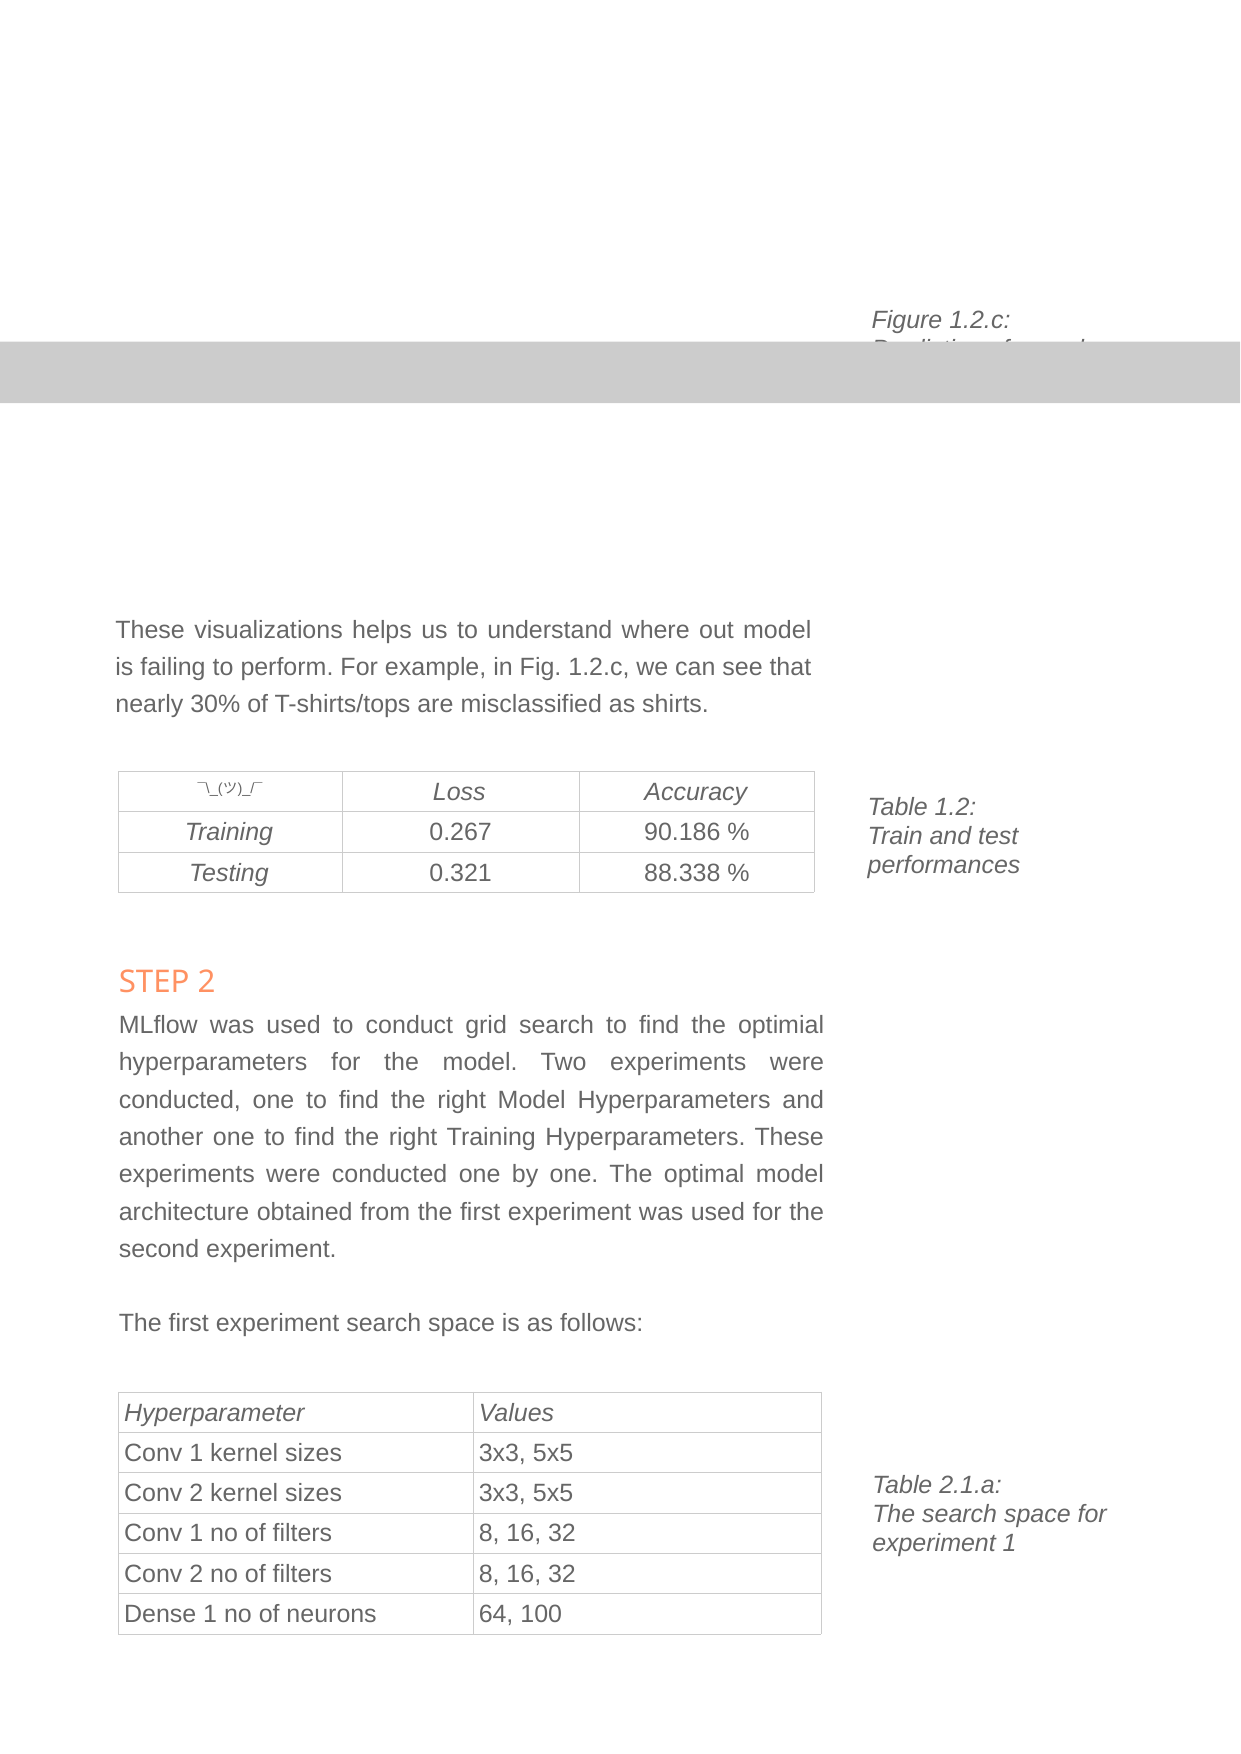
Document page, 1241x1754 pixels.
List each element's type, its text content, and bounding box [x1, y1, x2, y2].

table_cell 0.267 [343, 812, 579, 852]
table_header Hyperparameter [119, 1393, 473, 1432]
table_cell 3x3, 5x5 [474, 1433, 821, 1472]
table_cell Conv 1 kernel sizes [119, 1433, 473, 1472]
table_cell 3x3, 5x5 [474, 1473, 821, 1513]
table_header Values [474, 1393, 821, 1432]
table_cell Dense 1 no of neurons [119, 1594, 473, 1633]
table_cell Training [119, 812, 342, 852]
table_cell 88.338 % [580, 853, 814, 892]
table_cell Testing [119, 853, 342, 892]
table_cell 90.186 % [580, 812, 814, 852]
table_cell 0.321 [343, 853, 579, 892]
table_cell Conv 2 kernel sizes [119, 1473, 473, 1513]
table_header Loss [343, 772, 579, 811]
table_cell 8, 16, 32 [474, 1554, 821, 1593]
table_header Accuracy [580, 772, 814, 811]
table_cell Conv 1 no of filters [119, 1514, 473, 1553]
table_cell 8, 16, 32 [474, 1514, 821, 1553]
table_cell 64, 100 [474, 1594, 821, 1633]
table_header ¯\_(ツ)_/¯ [119, 772, 342, 811]
table_cell Conv 2 no of filters [119, 1554, 473, 1593]
